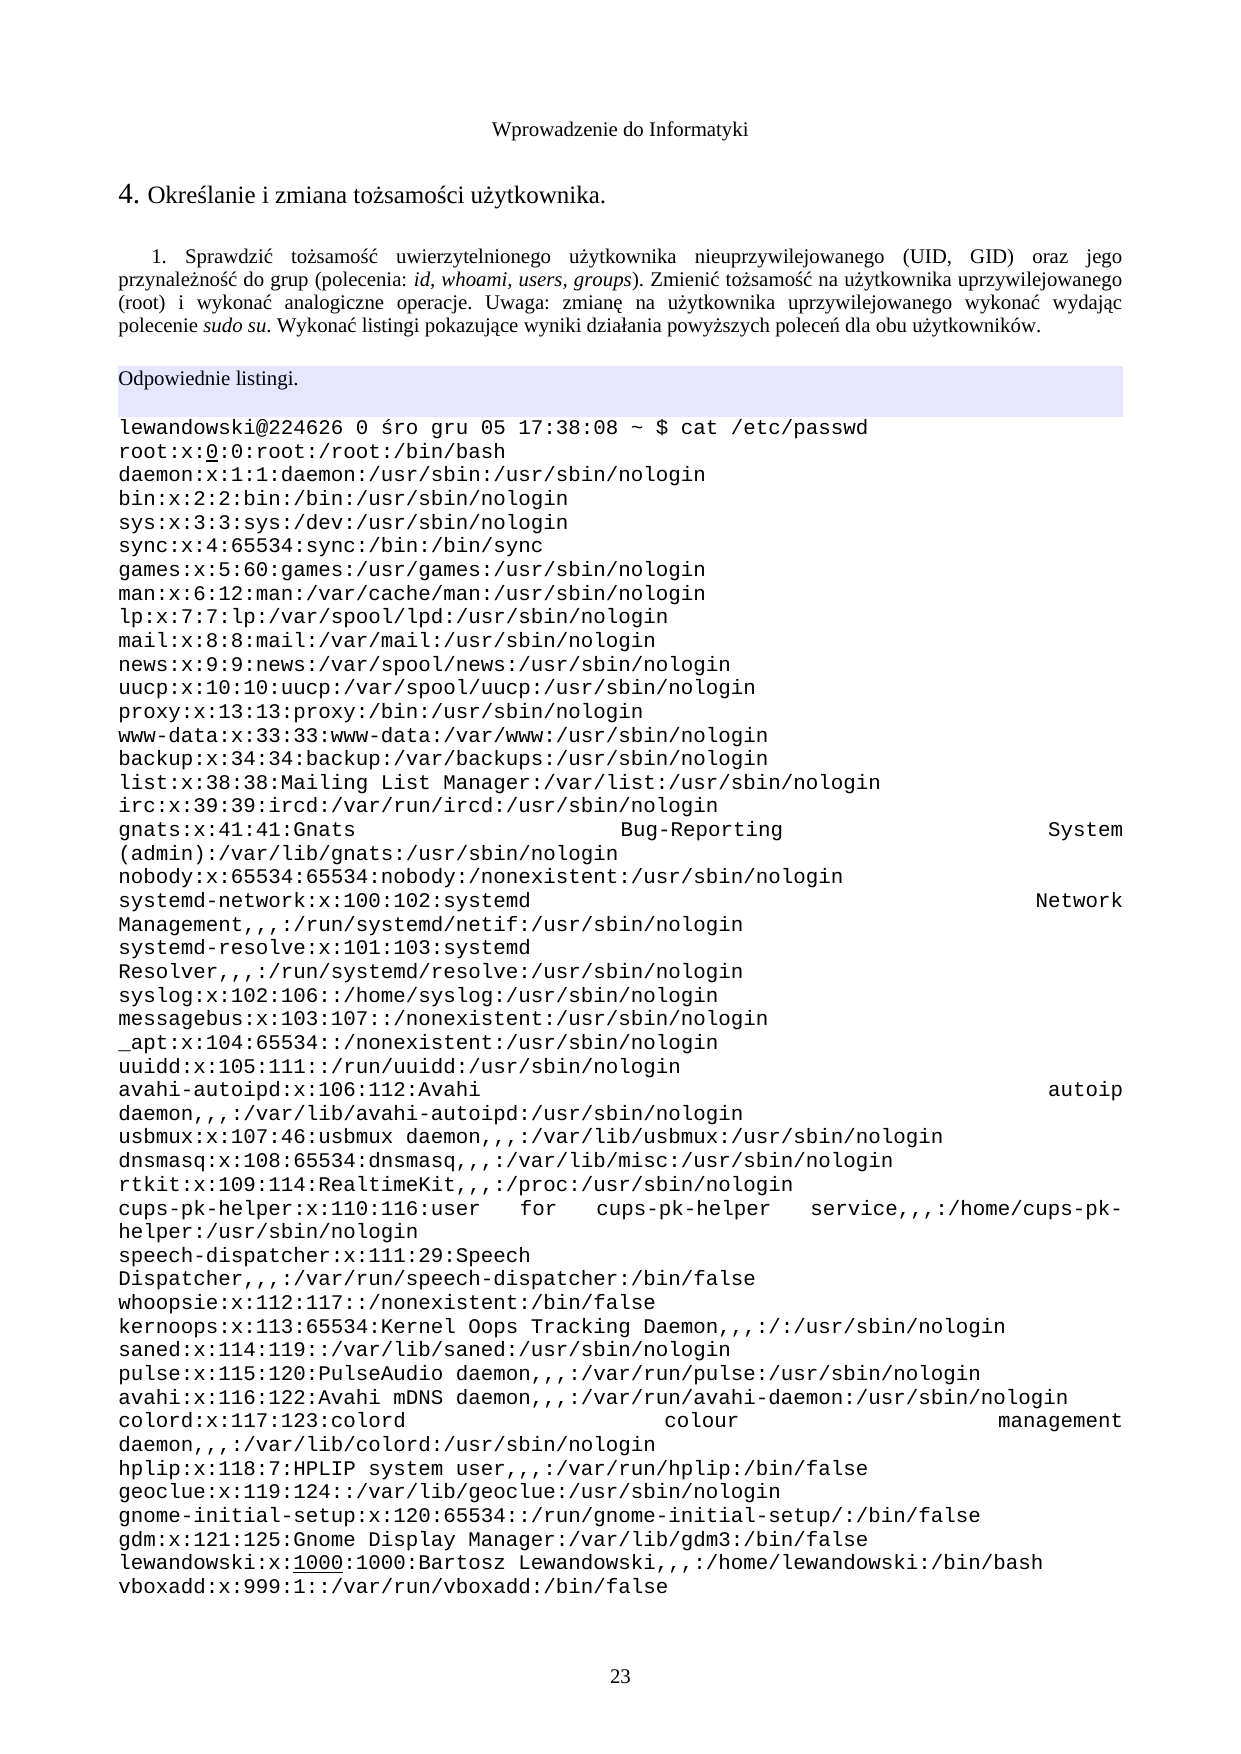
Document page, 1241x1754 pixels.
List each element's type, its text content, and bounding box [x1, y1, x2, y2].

table_cell 1. Sprawdzić tożsamość uwierzytelnionego użytkownika nieuprzywilejowanego (UID, GID) oraz jego przynależność do grup (polecenia: id, whoami, users, groups). Zmienić tożsamość na użytkownika uprzywilejowanego (root) i wykonać analogiczne operacje. Uwaga: zmianę na użytkownika uprzywilejowanego wykonać wydając polecenie sudo su. Wykonać listingi pokazujące wyniki działania powyższych poleceń dla obu użytkowników. [118, 239, 1123, 366]
table_cell Odpowiednie listingi. ﻿ lewandowski@224626 0 śro gru 05 17:38:08 ~ $ cat /etc/passwd root:x:0:0:root:/root:/bin/bash daemon:x:1:1:daemon:/usr/sbin:/usr/sbin/nologin bin:x:2:2:bin:/bin:/usr/sbin/nologin sys:x:3:3:sys:/dev:/usr/sbin/nologin sync:x:4:65534:sync:/bin:/bin/sync games:x:5:60:games:/usr/games:/usr/sbin/nologin man:x:6:12:man:/var/cache/man:/usr/sbin/nologin lp:x:7:7:lp:/var/spool/lpd:/usr/sbin/nologin mail:x:8:8:mail:/var/mail:/usr/sbin/nologin news:x:9:9:news:/var/spool/news:/usr/sbin/nologin uucp:x:10:10:uucp:/var/spool/uucp:/usr/sbin/nologin proxy:x:13:13:proxy:/bin:/usr/sbin/nologin www-data:x:33:33:www-data:/var/www:/usr/sbin/nologin backup:x:34:34:backup:/var/backups:/usr/sbin/nologin list:x:38:38:Mailing List Manager:/var/list:/usr/sbin/nologin irc:x:39:39:ircd:/var/run/ircd:/usr/sbin/nologin gnats:x:41:41:Gnats Bug-Reporting System (admin):/var/lib/gnats:/usr/sbin/nologin nobody:x:65534:65534:nobody:/nonexistent:/usr/sbin/nologin systemd-network:x:100:102:systemd Network Management,,,:/run/systemd/netif:/usr/sbin/nologin systemd-resolve:x:101:103:systemd Resolver,,,:/run/systemd/resolve:/usr/sbin/nologin syslog:x:102:106::/home/syslog:/usr/sbin/nologin messagebus:x:103:107::/nonexistent:/usr/sbin/nologin _apt:x:104:65534::/nonexistent:/usr/sbin/nologin uuidd:x:105:111::/run/uuidd:/usr/sbin/nologin avahi-autoipd:x:106:112:Avahi autoip daemon,,,:/var/lib/avahi-autoipd:/usr/sbin/nologin usbmux:x:107:46:usbmux daemon,,,:/var/lib/usbmux:/usr/sbin/nologin dnsmasq:x:108:65534:dnsmasq,,,:/var/lib/misc:/usr/sbin/nologin rtkit:x:109:114:RealtimeKit,,,:/proc:/usr/sbin/nologin cups-pk-helper:x:110:116:user for cups-pk-helper service,,,:/home/cups-pk-helper:/usr/sbin/nologin speech-dispatcher:x:111:29:Speech Dispatcher,,,:/var/run/speech-dispatcher:/bin/false whoopsie:x:112:117::/nonexistent:/bin/false kernoops:x:113:65534:Kernel Oops Tracking Daemon,,,:/:/usr/sbin/nologin saned:x:114:119::/var/lib/saned:/usr/sbin/nologin pulse:x:115:120:PulseAudio daemon,,,:/var/run/pulse:/usr/sbin/nologin avahi:x:116:122:Avahi mDNS daemon,,,:/var/run/avahi-daemon:/usr/sbin/nologin colord:x:117:123:colord colour management daemon,,,:/var/lib/colord:/usr/sbin/nologin hplip:x:118:7:HPLIP system user,,,:/var/run/hplip:/bin/false geoclue:x:119:124::/var/lib/geoclue:/usr/sbin/nologin gnome-initial-setup:x:120:65534::/run/gnome-initial-setup/:/bin/false gdm:x:121:125:Gnome Display Manager:/var/lib/gdm3:/bin/false lewandowski:x:1000:1000:Bartosz Lewandowski,,,:/home/lewandowski:/bin/bash vboxadd:x:999:1::/var/run/vboxadd:/bin/false ﻿ lewandowski@224626 0 śro gru 05 17:42:02 ~ $ cat /etc/group root:x:0: daemon:x:1: bin:x:2: sys:x:3: adm:x:4:syslog,lewandowski tty:x:5: disk:x:6: lp:x:7: mail:x:8: news:x:9: uucp:x:10: man:x:12: proxy:x:13: kmem:x:15: dialout:x:20: fax:x:21: voice:x:22: cdrom:x:24:lewandowski floppy:x:25: tape:x:26: sudo:x:27:lewandowski audio:x:29:pulse dip:x:30:lewandowski www-data:x:33: backup:x:34: operator:x:37: list:x:38: irc:x:39: src:x:40: gnats:x:41: shadow:x:42: utmp:x:43: video:x:44: sasl:x:45: plugdev:x:46:lewandowski staff:x:50: games:x:60: users:x:100: nogroup:x:65534: systemd-journal:x:101: systemd-network:x:102: systemd-resolve:x:103: input:x:104: crontab:x:105: syslog:x:106: messagebus:x:107: netdev:x:108: mlocate:x:109: ssl-cert:x:110: uuidd:x:111: avahi-autoipd:x:112: bluetooth:x:113: rtkit:x:114: ssh:x:115: lpadmin:x:116:lewandowski whoopsie:x:117: scanner:x:118:saned saned:x:119: pulse:x:120: pulse-access:x:121: avahi:x:122: colord:x:123: geoclue:x:124: gdm:x:125: lewandowski:x:1000: sambashare:x:126:lewandowski vboxsf:x:999: ﻿﻿ lewandowski@224626 0 śro gru 05 17:42:22 ~ $ id uid=1000(lewandowski) gid=1000(lewandowski) grupy=1000(lewandowski),4(adm),24(cdrom),27(sudo),30(dip),46(plugdev),116(lpadmin),126(sambashare) ﻿ lewandowski@224626 0 śro gru 05 17:46:26 ~ $ whoami lewandowski ﻿ lewandowski@224626 0 śro gru 05 17:50:13 ~ $ users lewandowski ﻿ lewandowski@224626 0 śro gru 05 17:50:47 ~ $ groups lewandowski adm cdrom sudo dip plugdev lpadmin sambashare ﻿ lewandowski@224626 0 śro gru 05 17:51:31 ~ $ sudo su [sudo] hasło użytkownika lewandowski: root@224626 0 śro gru 05 17:52:08 /home/lewandowski # ﻿ root@224626 0 śro gru 05 17:52:08 /home/lewandowski # id uid=0(root) gid=0(root) grupy=0(root) ﻿ root@224626 0 śro gru 05 17:52:42 /home/lewandowski # whoami root ﻿ root@224626 0 śro gru 05 17:53:24 /home/lewandowski # users lewandowski ﻿ root@224626 0 śro gru 05 17:53:38 /home/lewandowski # groups root [118, 417, 1123, 1629]
table_header 4. Określanie i zmiana tożsamości użytkownika. [118, 177, 1123, 239]
